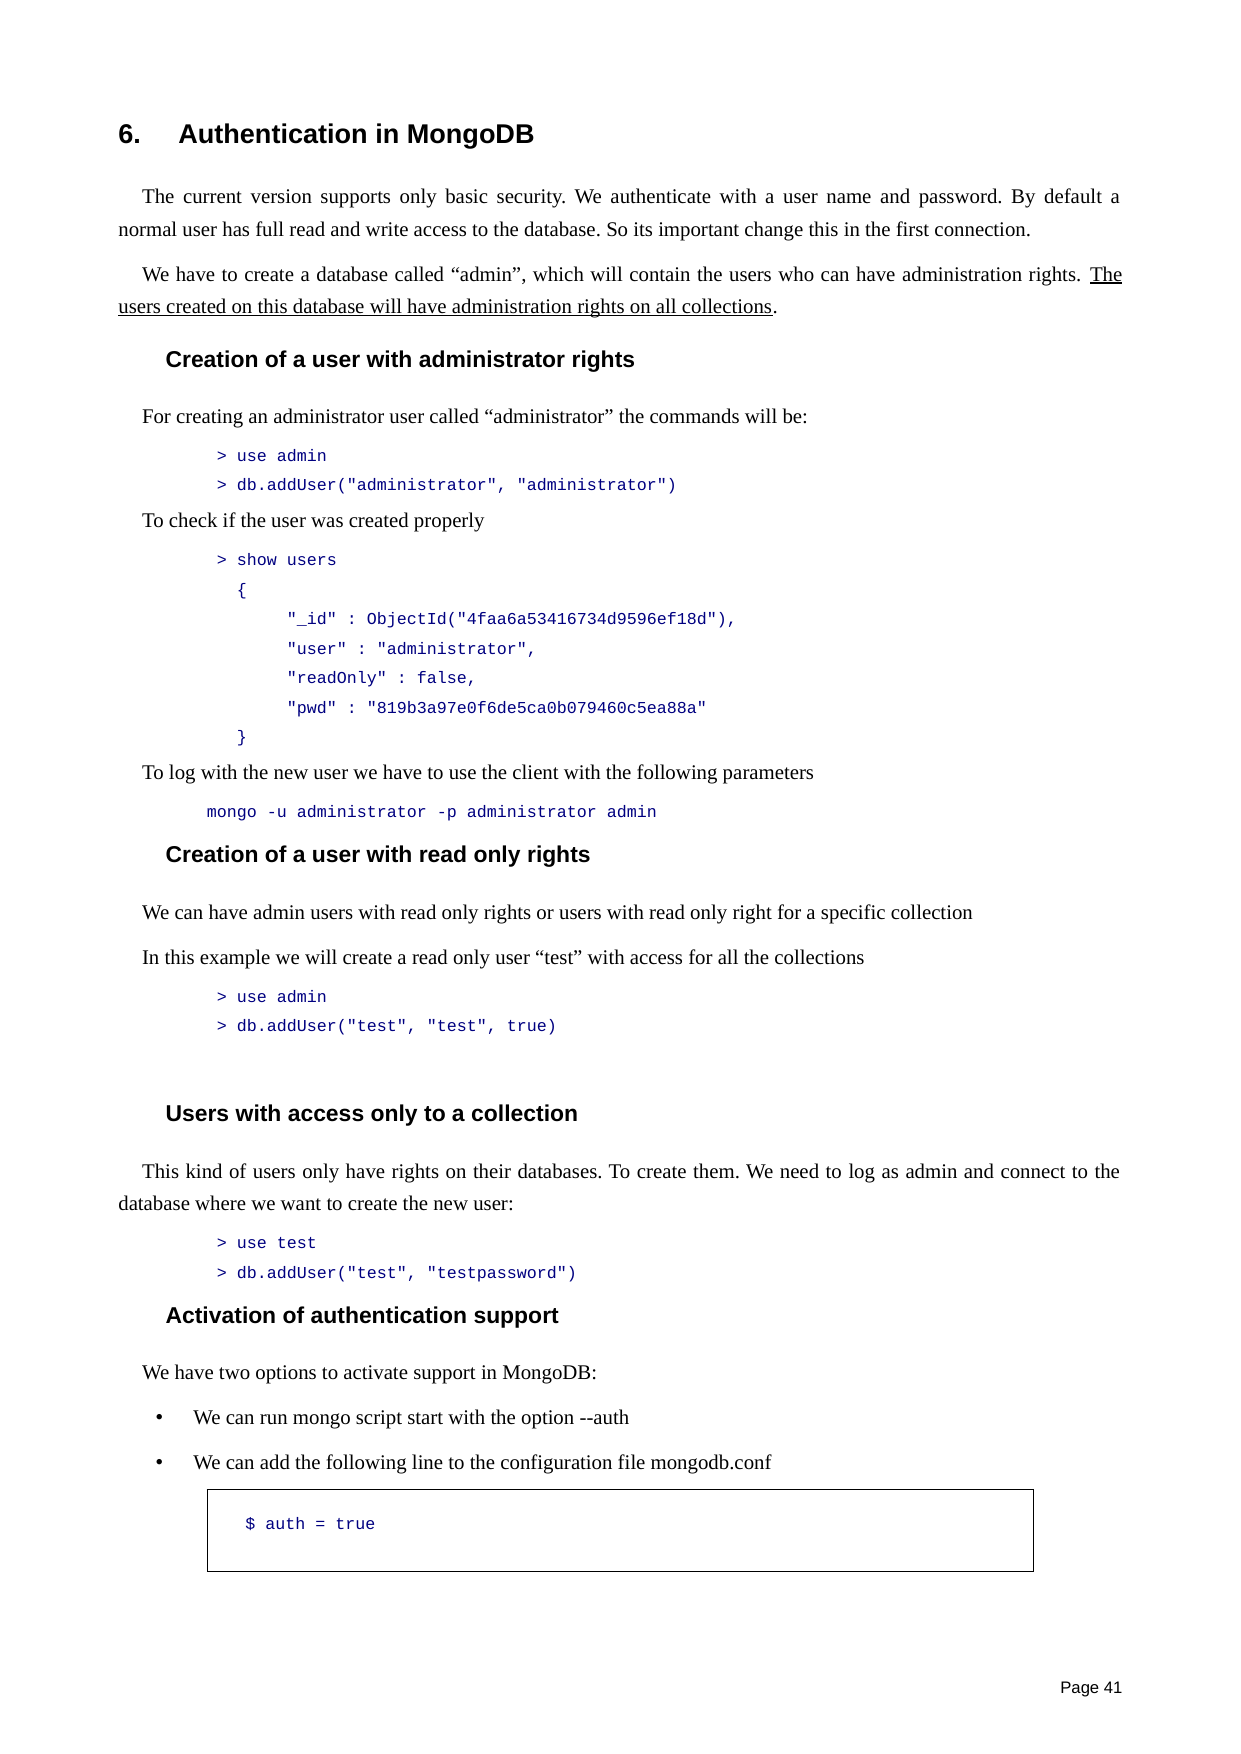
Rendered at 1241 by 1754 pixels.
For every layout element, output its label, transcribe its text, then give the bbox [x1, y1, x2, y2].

text } [207, 724, 1122, 748]
subtitle Users with access only to a collection [165, 1100, 1122, 1127]
text "pwd" : "819b3a97e0f6de5ca0b079460c5ea88a" [207, 694, 1122, 718]
text > db.addUser("administrator", "administrator") [207, 472, 1122, 496]
text The current version supports only basic security. We authenticate with a user name and password. By default a normal user has full read and write access to the database. So its important change this in the first connection. [118, 177, 1122, 242]
text For creating an administrator user called “administrator” the commands will be: [118, 397, 1122, 430]
subtitle Authentication in MongoDB [118, 118, 1122, 149]
subtitle Creation of a user with administrator rights [165, 346, 1122, 372]
text This kind of users only have rights on their databases. To create them. We need to log as admin and connect to the database where we want to create the new user: [118, 1152, 1122, 1217]
text { [207, 576, 1122, 600]
text mongo -u administrator -p administrator admin [207, 799, 1122, 822]
text We have two options to activate support in MongoDB: [118, 1354, 1122, 1386]
text In this example we will create a read only user “test” with access for all the collections [118, 938, 1122, 971]
text > use admin [207, 442, 1122, 466]
subtitle Activation of authentication support [165, 1302, 1122, 1328]
text > db.addUser("test", "test", true) [207, 1013, 1122, 1036]
text "readOnly" : false, [207, 665, 1122, 688]
text To check if the user was created properly [118, 502, 1122, 534]
text We have to create a database called “admin”, which will contain the users who can have administration rights. The users created on this database will have administration rights on all collections. [118, 255, 1122, 320]
text We can have admin users with read only rights or users with read only right for a specific collection [118, 893, 1122, 926]
text > use test [207, 1230, 1122, 1253]
subtitle Creation of a user with read only rights [165, 841, 1122, 868]
text To log with the new user we have to use the client with the following parameters [118, 754, 1122, 786]
text "_id" : ObjectId("4faa6a53416734d9596ef18d"), [207, 606, 1122, 629]
text > db.addUser("test", "testpassword") [207, 1259, 1122, 1283]
list We can run mongo script start with the option --auth [156, 1399, 1122, 1431]
list We can add the following line to the configuration file mongodb.conf [156, 1444, 1122, 1476]
text "user" : "administrator", [207, 635, 1122, 659]
text $ auth = true [208, 1490, 1033, 1571]
text > use admin [207, 983, 1122, 1007]
text > show users [207, 547, 1122, 570]
